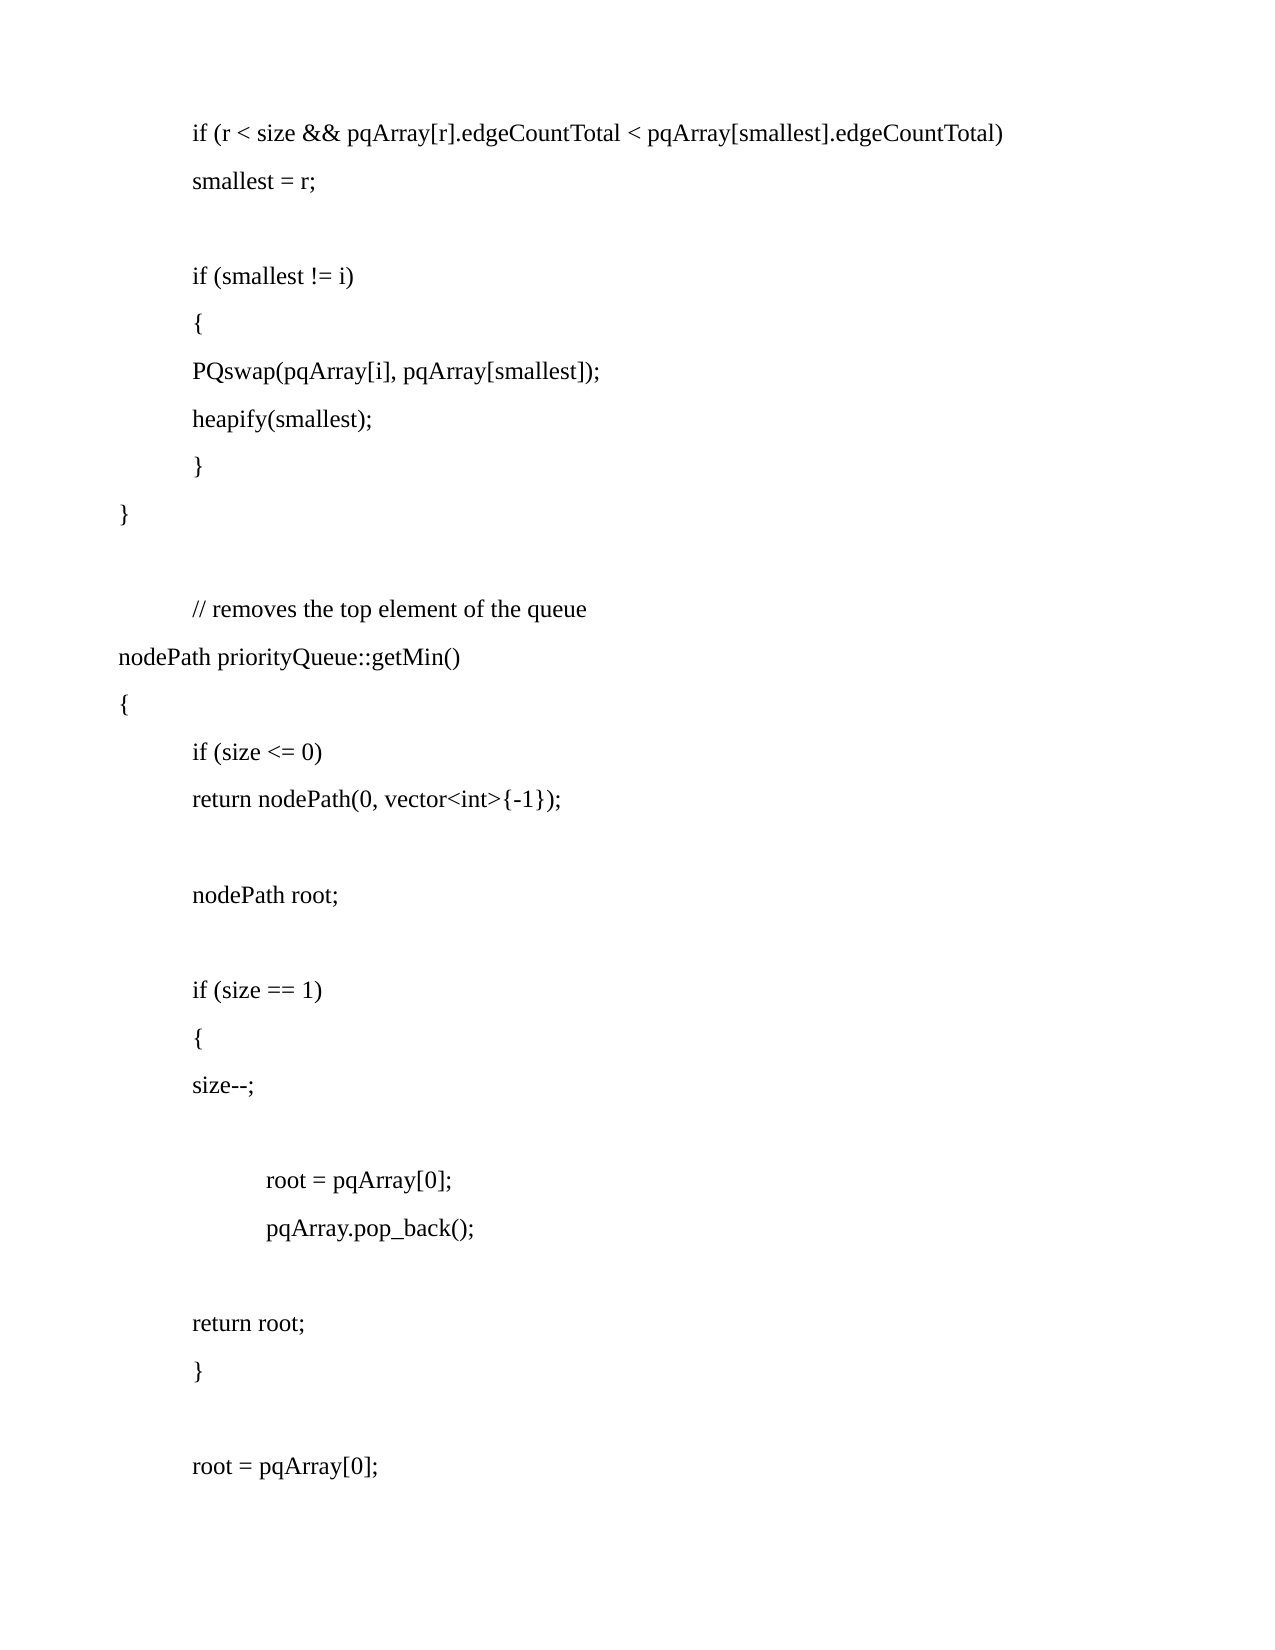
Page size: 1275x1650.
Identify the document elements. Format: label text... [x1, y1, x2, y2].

text root = pqArray[0]; [118, 1451, 1157, 1480]
text return root; [118, 1308, 1157, 1337]
text } [118, 451, 1157, 480]
text if (smallest != i) [118, 261, 1157, 290]
text } [118, 1356, 1157, 1384]
text heapify(smallest); [118, 404, 1157, 432]
text if (r < size && pqArray[r].edgeCountTotal < pqArray[smallest].edgeCountTotal) [118, 118, 1157, 147]
text smallest = r; [118, 166, 1157, 194]
text PQswap(pqArray[i], pqArray[smallest]); [118, 356, 1157, 385]
text } [118, 499, 1157, 528]
text if (size <= 0) [118, 737, 1157, 766]
text // removes the top element of the queue [118, 594, 1157, 623]
text { [118, 689, 1157, 718]
text pqArray.pop_back(); [118, 1213, 1157, 1242]
text { [118, 1023, 1157, 1051]
text if (size == 1) [118, 975, 1157, 1004]
text return nodePath(0, vector<int>{-1}); [118, 784, 1157, 813]
text nodePath root; [118, 880, 1157, 908]
text size--; [118, 1070, 1157, 1099]
text root = pqArray[0]; [118, 1165, 1157, 1194]
text nodePath priorityQueue::getMin() [118, 642, 1157, 671]
text { [118, 308, 1157, 337]
